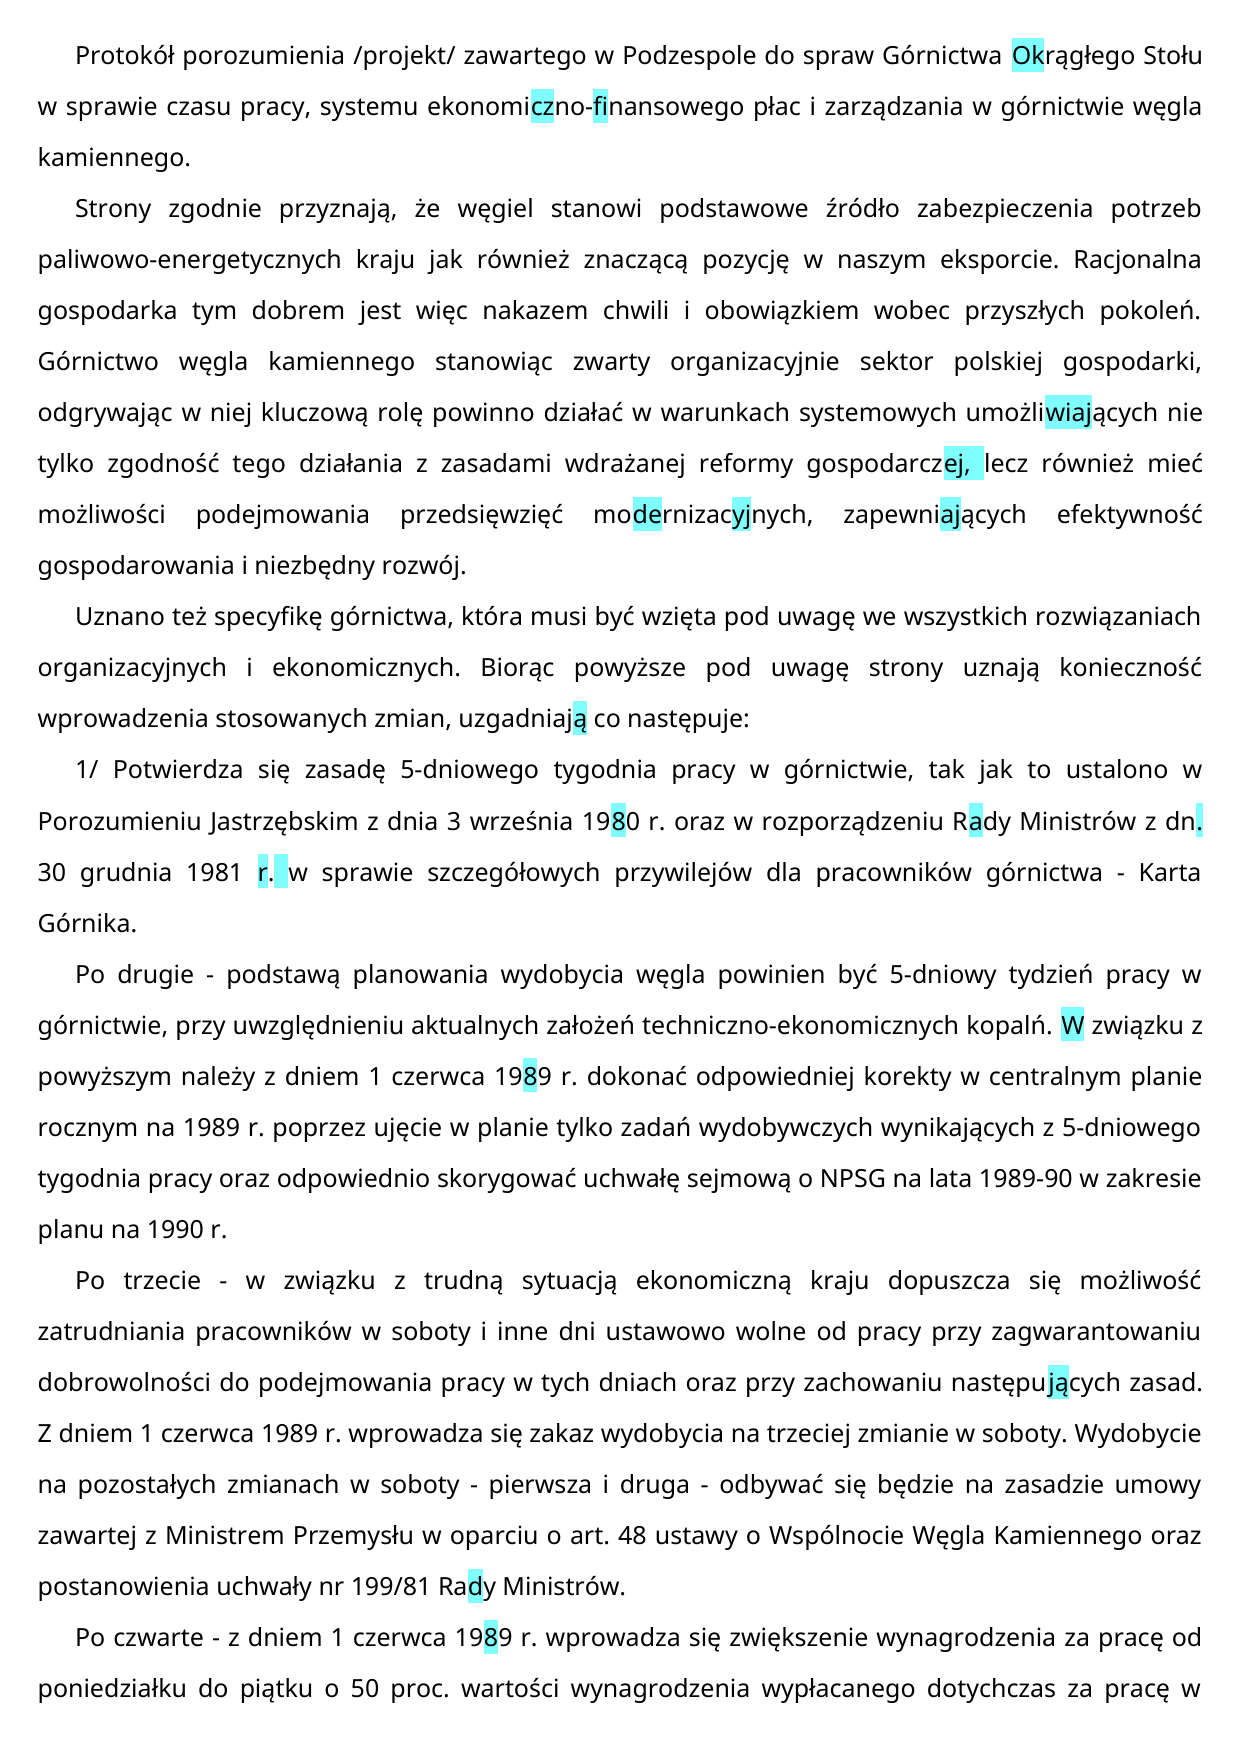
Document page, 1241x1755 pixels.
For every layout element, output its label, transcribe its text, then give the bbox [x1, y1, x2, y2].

text Protokół porozumienia /projekt/ zawartego w Podzespole do spraw Górnictwa Okrągłego Stołu w sprawie czasu pracy, systemu ekonomiczno-finansowego płac i zarządzania w górnictwie węgla kamiennego. [37, 37, 1203, 174]
text Po trzecie - w związku z trudną sytuacją ekonomiczną kraju dopuszcza się możliwość zatrudniania pracowników w soboty i inne dni ustawowo wolne od pracy przy zagwarantowaniu dobrowolności do podejmowania pracy w tych dniach oraz przy zachowaniu następujących zasad. Z dniem 1 czerwca 1989 r. wprowadza się zakaz wydobycia na trzeciej zmianie w soboty. Wydobycie na pozostałych zmianach w soboty - pierwsza i druga - odbywać się będzie na zasadzie umowy zawartej z Ministrem Przemysłu w oparciu o art. 48 ustawy o Wspólnocie Węgla Kamiennego oraz postanowienia uchwały nr 199/81 Rady Ministrów. [37, 1262, 1203, 1603]
text 1/ Potwierdza się zasadę 5-dniowego tygodnia pracy w górnictwie, tak jak to ustalono w Porozumieniu Jastrzębskim z dnia 3 września 1980 r. oraz w rozporządzeniu Rady Ministrów z dn. 30 grudnia 1981 r. w sprawie szczegółowych przywilejów dla pracowników górnictwa - Karta Górnika. [37, 752, 1203, 939]
text Po drugie - podstawą planowania wydobycia węgla powinien być 5-dniowy tydzień pracy w górnictwie, przy uwzględnieniu aktualnych założeń techniczno-ekonomicznych kopalń. W związku z powyższym należy z dniem 1 czerwca 1989 r. dokonać odpowiedniej korekty w centralnym planie rocznym na 1989 r. poprzez ujęcie w planie tylko zadań wydobywczych wynikających z 5-dniowego tygodnia pracy oraz odpowiednio skorygować uchwałę sejmową o NPSG na lata 1989-90 w zakresie planu na 1990 r. [37, 956, 1203, 1246]
text Po czwarte - z dniem 1 czerwca 1989 r. wprowadza się zwiększenie wynagrodzenia za pracę od poniedziałku do piątku o 50 proc. wartości wynagrodzenia wypłacanego dotychczas za pracę w [37, 1620, 1203, 1705]
text Strony zgodnie przyznają, że węgiel stanowi podstawowe źródło zabezpieczenia potrzeb paliwowo-energetycznych kraju jak również znaczącą pozycję w naszym eksporcie. Racjonalna gospodarka tym dobrem jest więc nakazem chwili i obowiązkiem wobec przyszłych pokoleń. Górnictwo węgla kamiennego stanowiąc zwarty organizacyjnie sektor polskiej gospodarki, odgrywając w niej kluczową rolę powinno działać w warunkach systemowych umożliwiających nie tylko zgodność tego działania z zasadami wdrażanej reformy gospodarczej, lecz również mieć możliwości podejmowania przedsięwzięć modernizacyjnych, zapewniających efektywność gospodarowania i niezbędny rozwój. [37, 191, 1203, 582]
text Uznano też specyfikę górnictwa, która musi być wzięta pod uwagę we wszystkich rozwiązaniach organizacyjnych i ekonomicznych. Biorąc powyższe pod uwagę strony uznają konieczność wprowadzenia stosowanych zmian, uzgadniają co następuje: [37, 599, 1203, 735]
